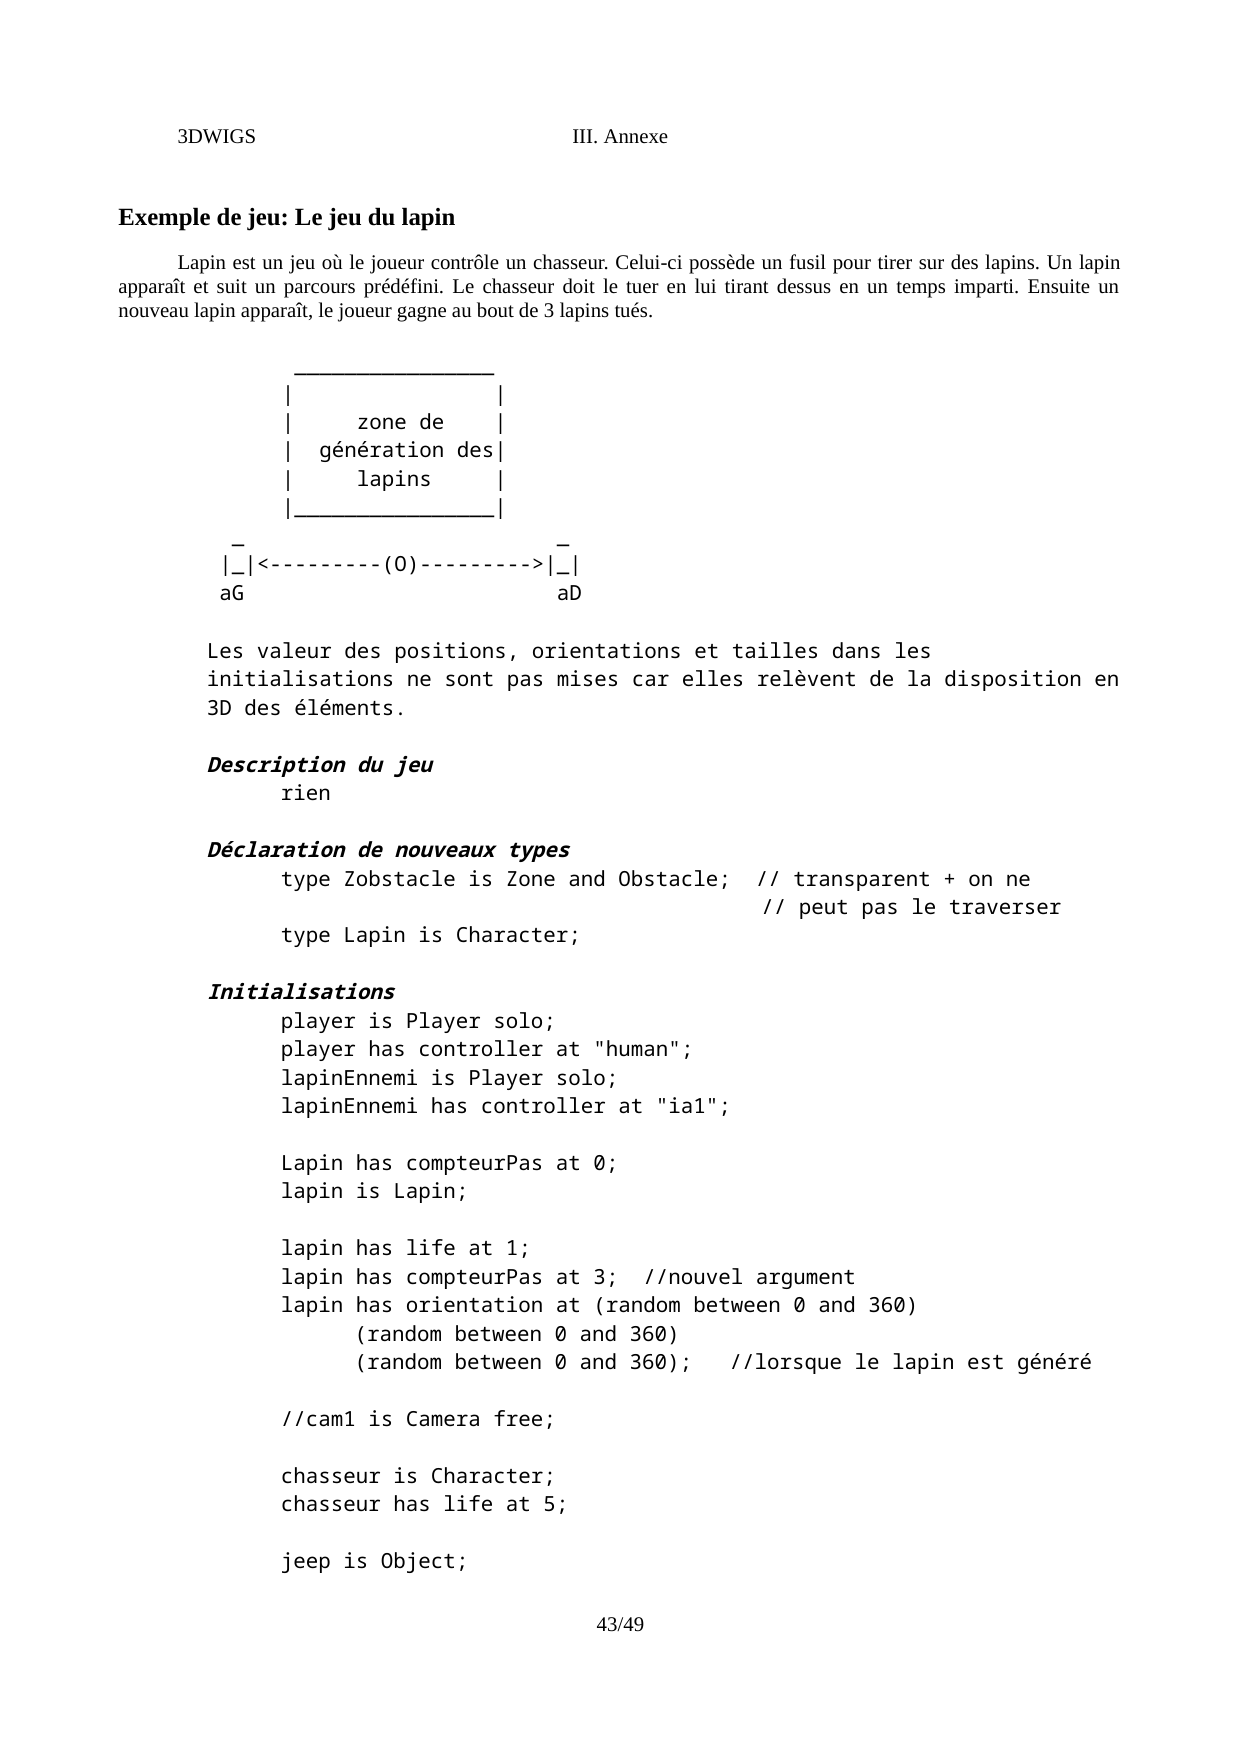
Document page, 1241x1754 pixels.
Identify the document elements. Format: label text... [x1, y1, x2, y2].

text Les valeur des positions, orientations et tailles dans les initialisations ne sont pas mises car elles relèvent de la disposition en 3D des éléments. Description du jeu rien Déclaration de nouveaux types type Zobstacle is Zone and Obstacle; // transparent + on ne // peut pas le traverser type Lapin is Character; Initialisations player is Player solo; player has controller at "human"; lapinEnnemi is Player solo; lapinEnnemi has controller at "ia1"; Lapin has compteurPas at 0; lapin is Lapin; lapin has life at 1; lapin has compteurPas at 3; //nouvel argument lapin has orientation at (random between 0 and 360) [207, 636, 1122, 1319]
text (random between 0 and 360) [207, 1319, 1122, 1347]
text (random between 0 and 360); //lorsque le lapin est généré //cam1 is Camera free; chasseur is Character; chasseur has life at 5; jeep is Object; [207, 1347, 1122, 1574]
text | génération des| | lapins | |________________| _ _ |_|<---------(O)--------->|_| aG aD [207, 436, 1122, 606]
subtitle Exemple de jeu: Le jeu du lapin [118, 203, 1122, 231]
text ________________ | | | zone de | [207, 322, 1122, 436]
text Lapin est un jeu où le joueur contrôle un chasseur. Celui-ci possède un fusil pour tirer sur des lapins. Un lapin apparaît et suit un parcours prédéfini. Le chasseur doit le tuer en lui tirant dessus en un temps imparti. Ensuite un nouveau lapin apparaît, le joueur gagne au bout de 3 lapins tués. [118, 249, 1122, 322]
